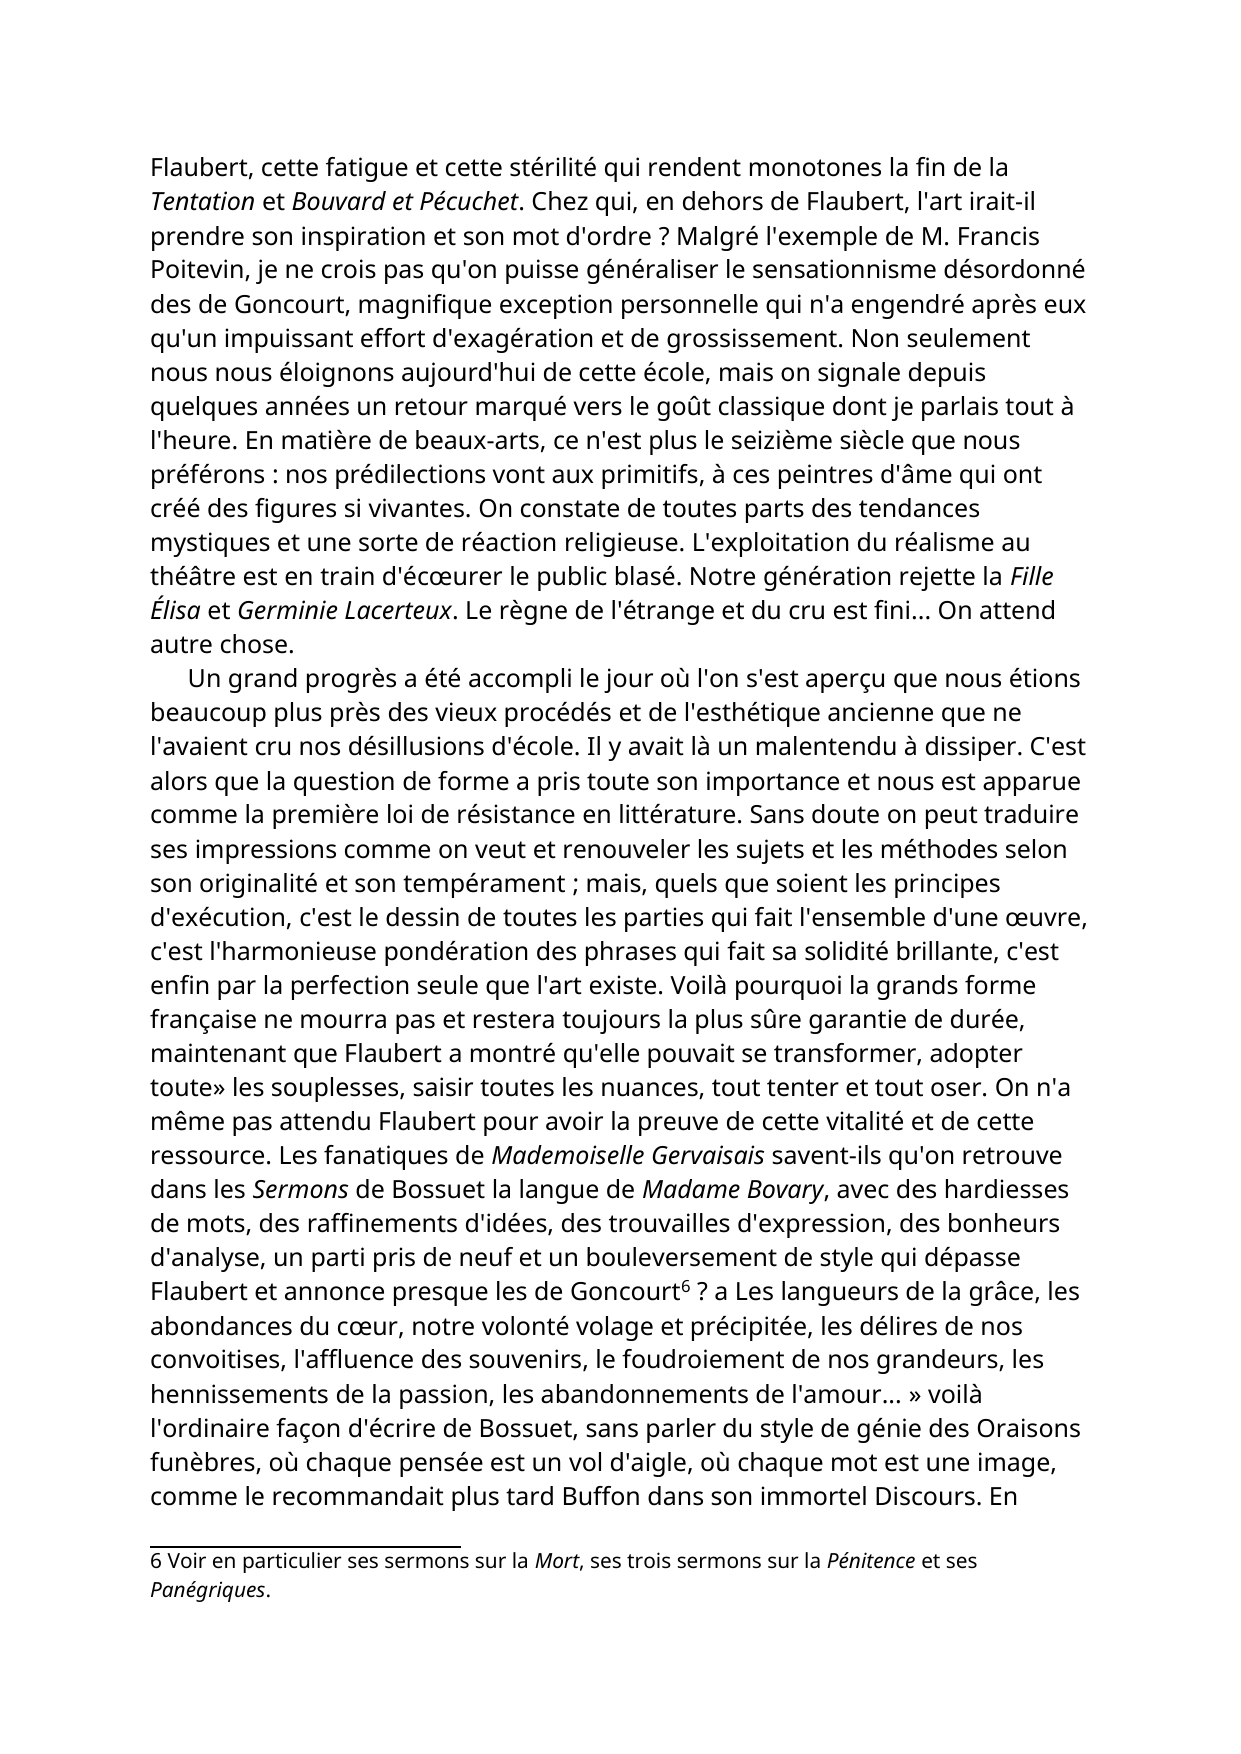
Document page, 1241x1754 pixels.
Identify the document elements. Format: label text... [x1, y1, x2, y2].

text Un grand progrès a été accompli le jour où l'on s'est aperçu que nous étions beaucoup plus près des vieux procédés et de l'esthétique ancienne que ne l'avaient cru nos désillusions d'école. Il y avait là un malentendu à dissiper. C'est alors que la question de forme a pris toute son importance et nous est apparue comme la première loi de résistance en littérature. Sans doute on peut traduire ses impressions comme on veut et renouveler les sujets et les méthodes selon son originalité et son tempérament ; mais, quels que soient les principes d'exécution, c'est le dessin de toutes les parties qui fait l'ensemble d'une œuvre, c'est l'harmonieuse pondération des phrases qui fait sa solidité brillante, c'est enfin par la perfection seule que l'art existe. Voilà pourquoi la grands forme française ne mourra pas et restera toujours la plus sûre garantie de durée, maintenant que Flaubert a montré qu'elle pouvait se transformer, adopter toute» les souplesses, saisir toutes les nuances, tout tenter et tout oser. On n'a même pas attendu Flaubert pour avoir la preuve de cette vitalité et de cette ressource. Les fanatiques de Mademoiselle Gervaisais savent-ils qu'on retrouve dans les Sermons de Bossuet la langue de Madame Bovary, avec des hardiesses de mots, des raffinements d'idées, des trouvailles d'expression, des bonheurs d'analyse, un parti pris de neuf et un bouleversement de style qui dépasse Flaubert et annonce presque les de Goncourt ? a Les langueurs de la grâce, les abondances du cœur, notre volonté volage et précipitée, les délires de nos convoitises, l'affluence des souvenirs, le foudroiement de nos grandeurs, les hennissements de la passion, les abandonnements de l'amour... » voilà l'ordinaire façon d'écrire de Bossuet, sans parler du style de génie des Oraisons funèbres, où chaque pensée est un vol d'aigle, où chaque mot est une image, comme le recommandait plus tard Buffon dans son immortel Discours. En [150, 661, 1091, 1512]
text Voir en particulier ses sermons sur la Mort, ses trois sermons sur la Pénitence et ses Panégriques. [150, 1547, 1091, 1603]
text Flaubert, cette fatigue et cette stérilité qui rendent monotones la fin de la Tentation et Bouvard et Pécuchet. Chez qui, en dehors de Flaubert, l'art irait-il prendre son inspiration et son mot d'ordre ? Malgré l'exemple de M. Francis Poitevin, je ne crois pas qu'on puisse généraliser le sensationnisme désordonné des de Goncourt, magnifique exception personnelle qui n'a engendré après eux qu'un impuissant effort d'exagération et de grossissement. Non seulement nous nous éloignons aujourd'hui de cette école, mais on signale depuis quelques années un retour marqué vers le goût classique dont je parlais tout à l'heure. En matière de beaux-arts, ce n'est plus le seizième siècle que nous préférons : nos prédilections vont aux primitifs, à ces peintres d'âme qui ont créé des figures si vivantes. On constate de toutes parts des tendances mystiques et une sorte de réaction religieuse. L'exploitation du réalisme au théâtre est en train d'écœurer le public blasé. Notre génération rejette la Fille Élisa et Germinie Lacerteux. Le règne de l'étrange et du cru est fini... On attend autre chose. [150, 150, 1091, 661]
